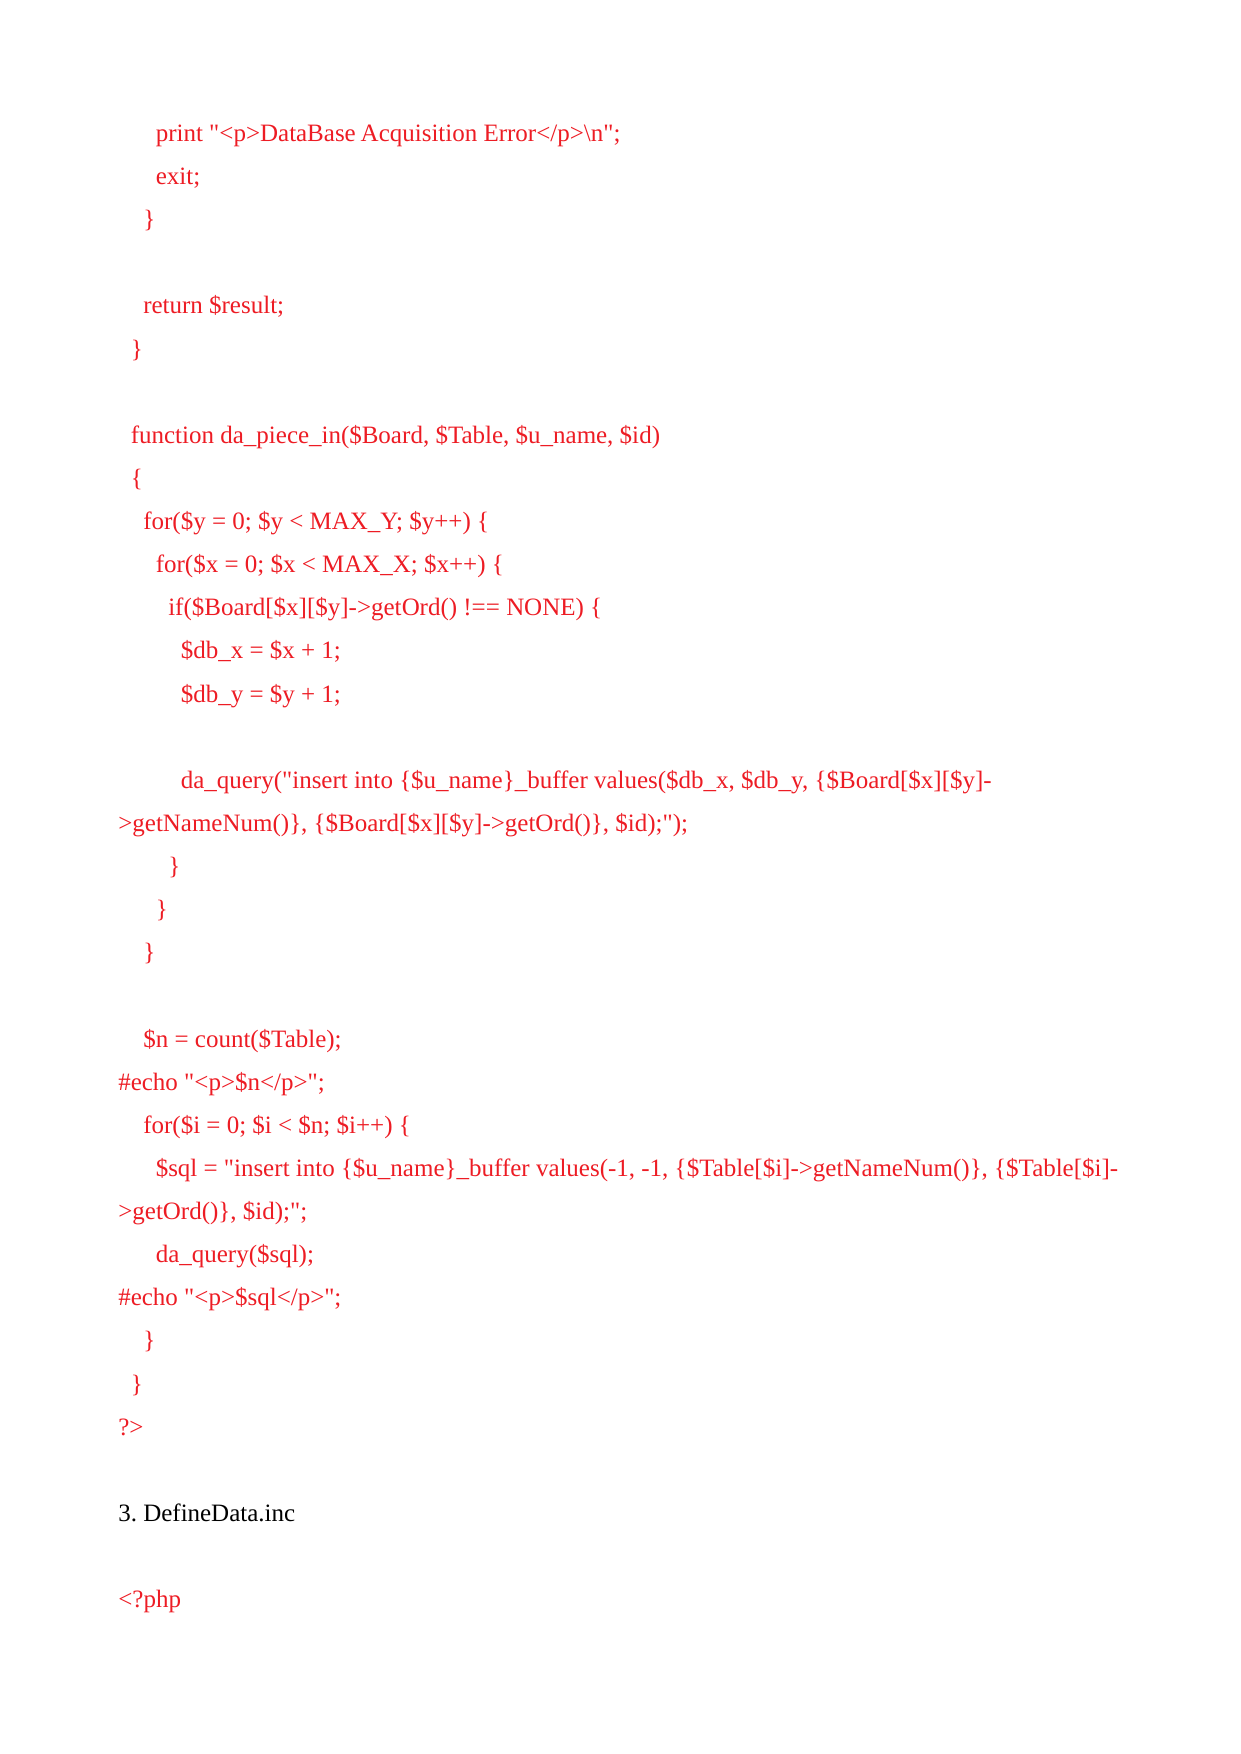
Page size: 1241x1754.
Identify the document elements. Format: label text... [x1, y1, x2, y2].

text print "<p>DataBase Acquisition Error</p>\n"; [118, 118, 1122, 147]
text } [118, 851, 1122, 880]
text for($x = 0; $x < MAX_X; $x++) { [118, 549, 1122, 578]
text function da_piece_in($Board, $Table, $u_name, $id) [118, 420, 1122, 449]
text $sql = "insert into {$u_name}_buffer values(-1, -1, {$Table[$i]->getNameNum()}, {$Table[$i]->getOrd()}, $id);"; [118, 1153, 1122, 1225]
text if($Board[$x][$y]->getOrd() !== NONE) { [118, 592, 1122, 621]
text } [118, 1369, 1122, 1397]
text } [118, 204, 1122, 233]
text exit; [118, 161, 1122, 190]
text } [118, 1326, 1122, 1354]
text da_query($sql); [118, 1239, 1122, 1268]
text $db_y = $y + 1; [118, 679, 1122, 707]
text } [118, 334, 1122, 362]
text return $result; [118, 291, 1122, 319]
text } [118, 894, 1122, 923]
text <?php [118, 1584, 1122, 1613]
text #echo "<p>$sql</p>"; [118, 1282, 1122, 1311]
text 3. DefineData.inc [118, 1498, 1122, 1527]
text } [118, 937, 1122, 966]
text $n = count($Table); [118, 1024, 1122, 1052]
text #echo "<p>$n</p>"; [118, 1067, 1122, 1096]
text for($y = 0; $y < MAX_Y; $y++) { [118, 506, 1122, 535]
text da_query("insert into {$u_name}_buffer values($db_x, $db_y, {$Board[$x][$y]->getNameNum()}, {$Board[$x][$y]->getOrd()}, $id);"); [118, 765, 1122, 837]
text $db_x = $x + 1; [118, 636, 1122, 664]
text ?> [118, 1412, 1122, 1441]
text { [118, 463, 1122, 492]
text for($i = 0; $i < $n; $i++) { [118, 1110, 1122, 1139]
